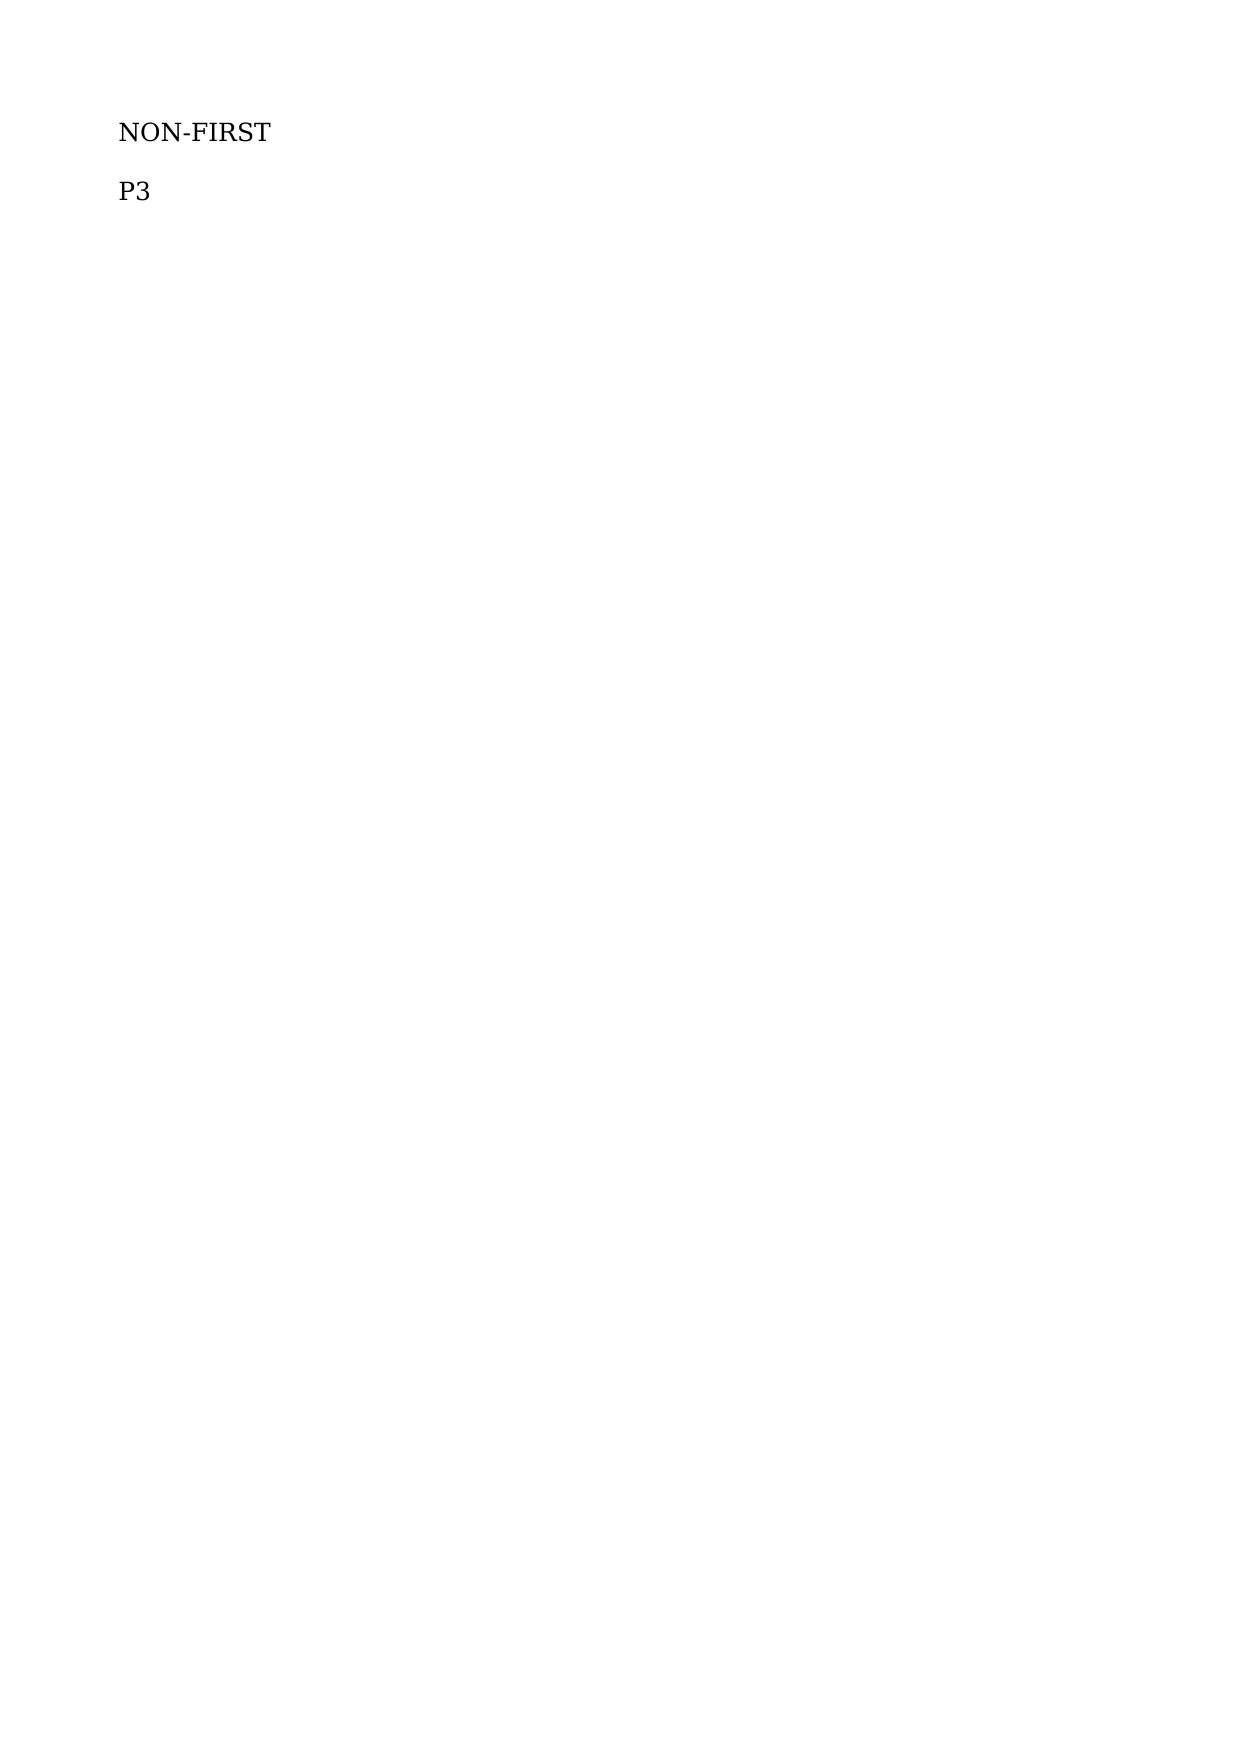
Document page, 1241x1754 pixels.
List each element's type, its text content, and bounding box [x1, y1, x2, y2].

text P3 [118, 177, 1122, 206]
